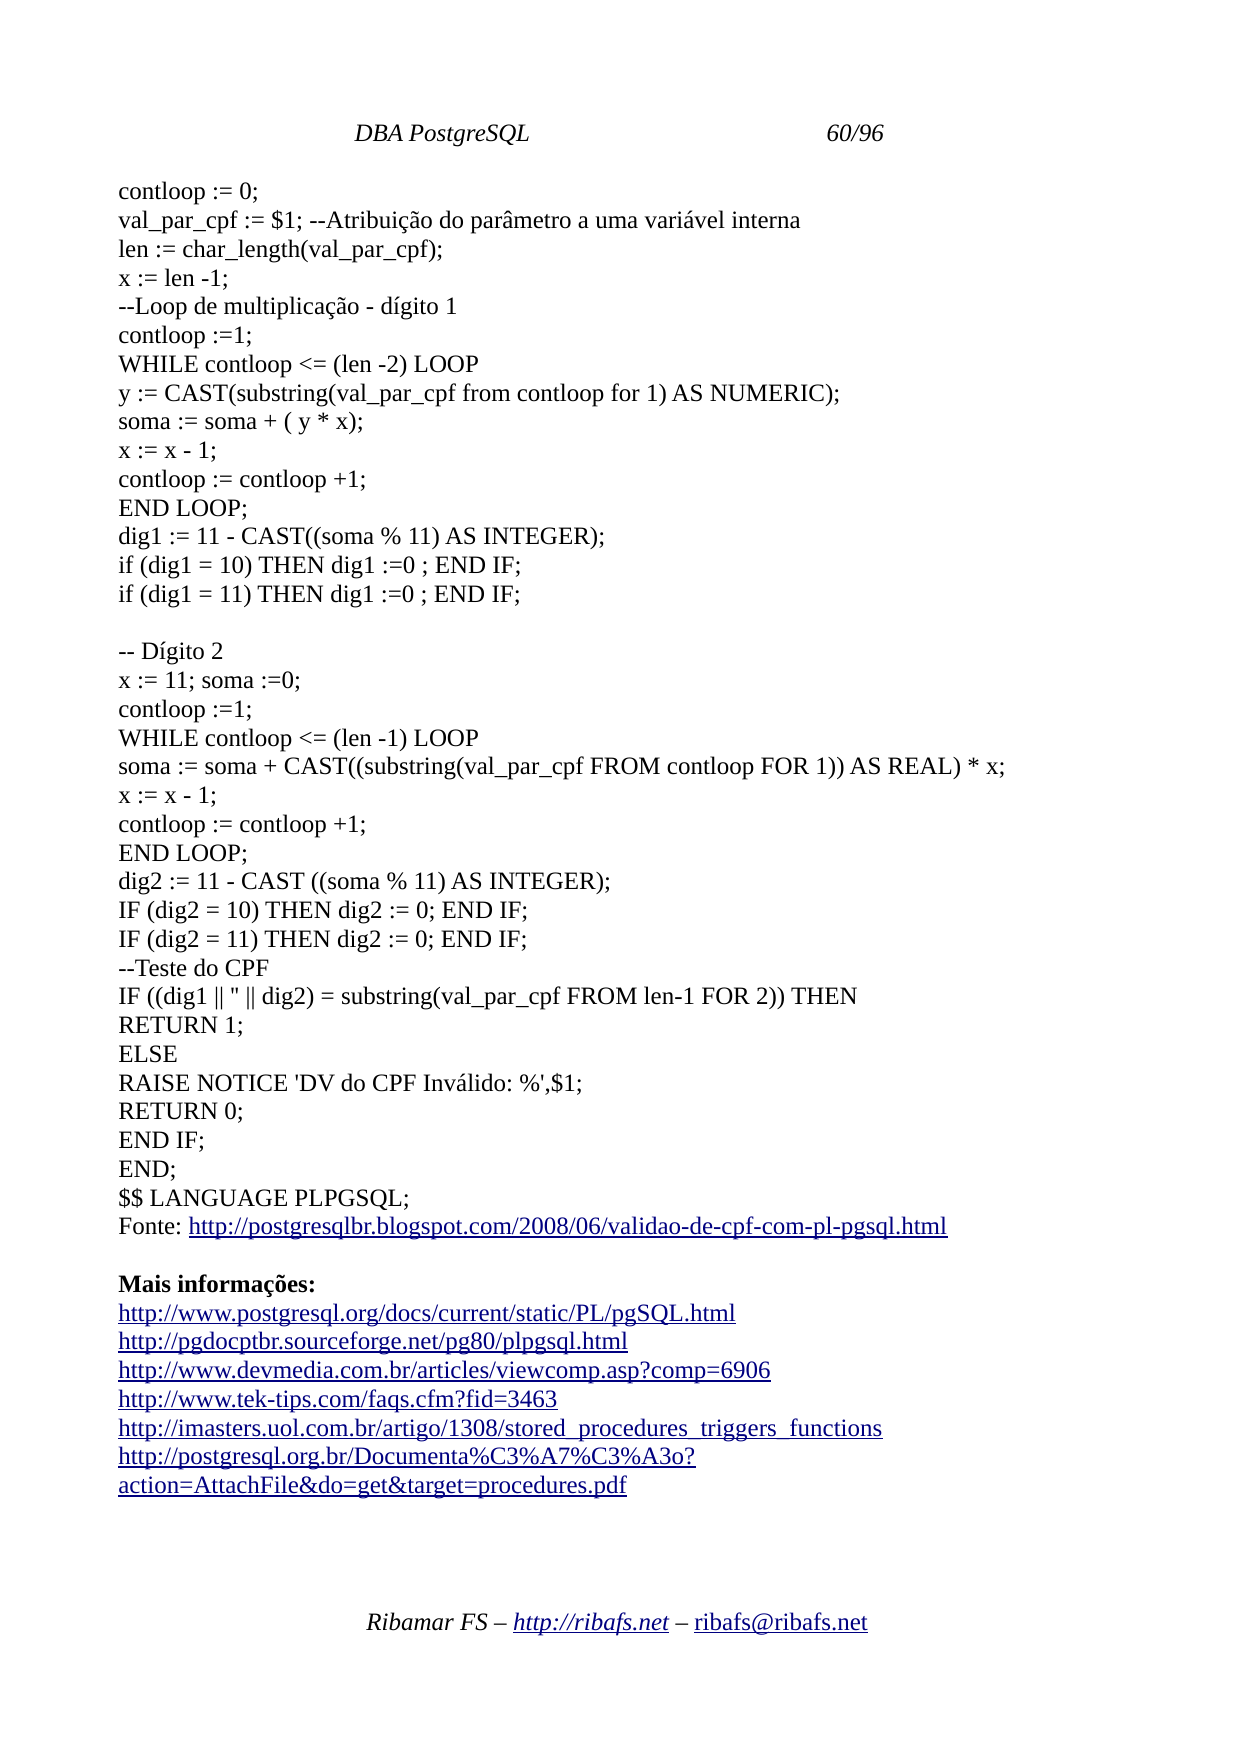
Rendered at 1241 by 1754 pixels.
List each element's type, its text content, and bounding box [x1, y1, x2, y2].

text http://www.tek-tips.com/faqs.cfm?fid=3463 [118, 1384, 1122, 1413]
text http://pgdocptbr.sourceforge.net/pg80/plpgsql.html [118, 1326, 1122, 1355]
text http://www.postgresql.org/docs/current/static/PL/pgSQL.html [118, 1298, 1122, 1326]
text http://www.devmedia.com.br/articles/viewcomp.asp?comp=6906 [118, 1355, 1122, 1384]
text Fonte: http://postgresqlbr.blogspot.com/2008/06/validao-de-cpf-com-pl-pgsql.html [118, 1211, 1122, 1240]
text contloop := 0; val_par_cpf := $1; --Atribuição do parâmetro a uma variável interna len := char_length(val_par_cpf); x := len -1; --Loop de multiplicação - dígito 1 contloop :=1; WHILE contloop <= (len -2) LOOP y := CAST(substring(val_par_cpf from contloop for 1) AS NUMERIC); soma := soma + ( y * x); x := x - 1; contloop := contloop +1; END LOOP; dig1 := 11 - CAST((soma % 11) AS INTEGER); if (dig1 = 10) THEN dig1 :=0 ; END IF; if (dig1 = 11) THEN dig1 :=0 ; END IF; -- Dígito 2 x := 11; soma :=0; contloop :=1; WHILE contloop <= (len -1) LOOP soma := soma + CAST((substring(val_par_cpf FROM contloop FOR 1)) AS REAL) * x; x := x - 1; contloop := contloop +1; END LOOP; dig2 := 11 - CAST ((soma % 11) AS INTEGER); IF (dig2 = 10) THEN dig2 := 0; END IF; IF (dig2 = 11) THEN dig2 := 0; END IF; --Teste do CPF IF ((dig1 || '' || dig2) = substring(val_par_cpf FROM len-1 FOR 2)) THEN RETURN 1; ELSE RAISE NOTICE 'DV do CPF Inválido: %',$1; RETURN 0; END IF; END; $$ LANGUAGE PLPGSQL; [118, 176, 1122, 1211]
text http://imasters.uol.com.br/artigo/1308/stored_procedures_triggers_functions [118, 1413, 1122, 1441]
text http://postgresql.org.br/Documenta%C3%A7%C3%A3o?action=AttachFile&do=get&target=procedures.pdf [118, 1441, 1122, 1499]
text Mais informações: [118, 1269, 1122, 1298]
